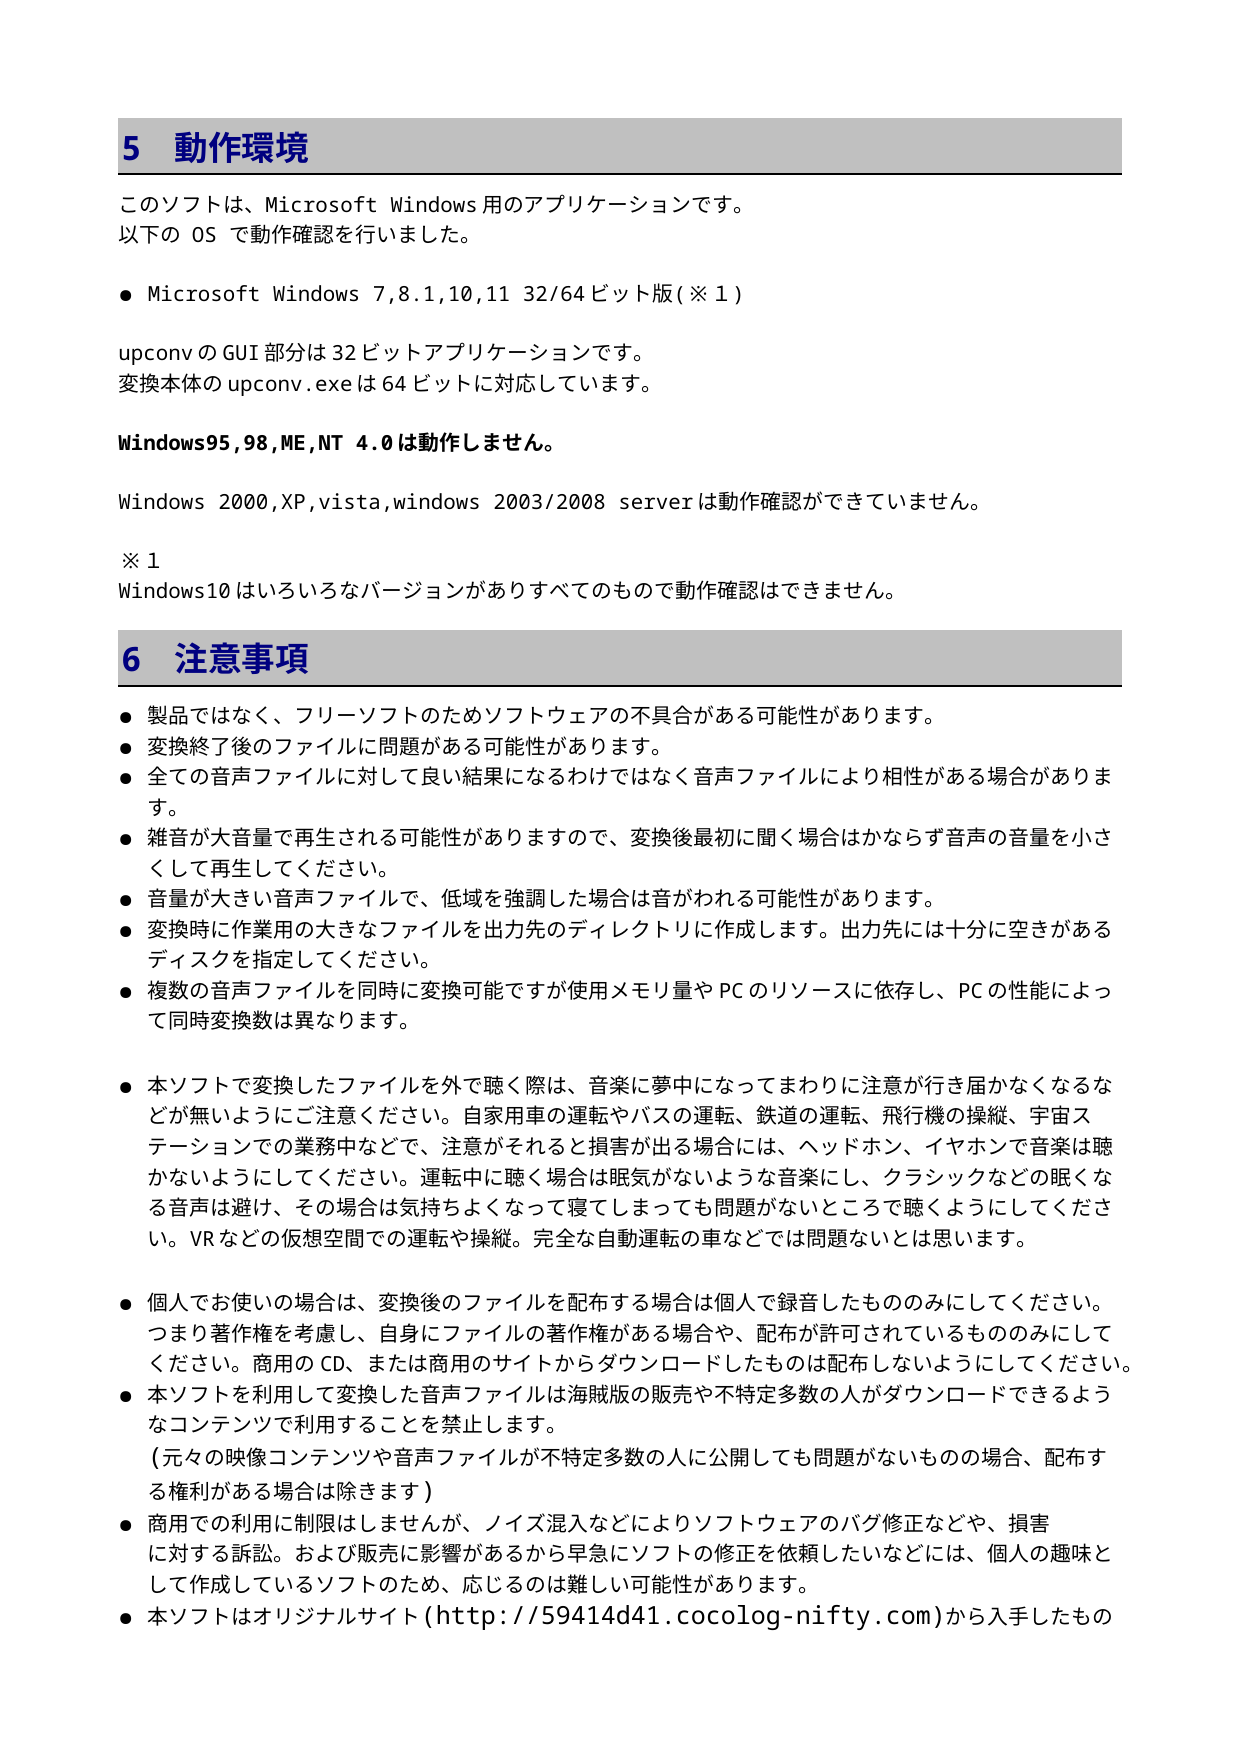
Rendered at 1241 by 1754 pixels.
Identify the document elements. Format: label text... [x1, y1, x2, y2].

list 本ソフトで変換したファイルを外で聴く際は、音楽に夢中になってまわりに注意が行き届かなくなるなどが無いようにご注意ください。自家用車の運転やバスの運転、鉄道の運転、飛行機の操縦、宇宙ステーションでの業務中などで、注意がそれると損害が出る場合には、ヘッドホン、イヤホンで音楽は聴かないようにしてください。運転中に聴く場合は眠気がないような音楽にし、クラシックなどの眠くなる音声は避け、その場合は気持ちよくなって寝てしまっても問題がないところで聴くようにしてください。VRなどの仮想空間での運転や操縦。完全な自動運転の車などでは問題ないとは思います。 [118, 1069, 1122, 1252]
text Windows 2000,XP,vista,windows 2003/2008 serverは動作確認ができていません。 [118, 485, 1122, 515]
text Windows10はいろいろなバージョンがありすべてのもので動作確認はできません。 [118, 574, 1122, 605]
list 雑音が大音量で再生される可能性がありますので、変換後最初に聞く場合はかならず音声の音量を小さくして再生してください。 [118, 821, 1122, 882]
list 変換時に作業用の大きなファイルを出力先のディレクトリに作成します。出力先には十分に空きがあるディスクを指定してください。 [118, 913, 1122, 974]
list 商用での利用に制限はしませんが、ノイズ混入などによりソフトウェアのバグ修正などや、損害 に対する訴訟。および販売に影響があるから早急にソフトの修正を依頼したいなどには、個人の趣味として作成しているソフトのため、応じるのは難しい可能性があります。 [118, 1507, 1122, 1598]
list Microsoft Windows 7,8.1,10,11 32/64ビット版(※１) [118, 277, 1122, 336]
list 個人でお使いの場合は、変換後のファイルを配布する場合は個人で録音したもののみにしてください。 つまり著作権を考慮し、自身にファイルの著作権がある場合や、配布が許可されているもののみにしてください。商用のCD、または商用のサイトからダウンロードしたものは配布しないようにしてください。 [118, 1286, 1122, 1378]
list 変換終了後のファイルに問題がある可能性があります。 [118, 730, 1122, 760]
list 複数の音声ファイルを同時に変換可能ですが使用メモリ量やPCのリソースに依存し、PCの性能によって同時変換数は異なります。 [118, 974, 1122, 1035]
list 音量が大きい音声ファイルで、低域を強調した場合は音がわれる可能性があります。 [118, 882, 1122, 913]
subtitle 動作環境 [118, 118, 1122, 173]
list 製品ではなく、フリーソフトのためソフトウェアの不具合がある可能性があります。 [118, 699, 1122, 730]
text 以下の OS で動作確認を行いました。 [118, 218, 1122, 248]
list 本ソフトはオリジナルサイト(http://59414d41.cocolog-nifty.com)から入手したもの [118, 1598, 1122, 1632]
subtitle 注意事項 [118, 630, 1122, 685]
text Windows95,98,ME,NT 4.0は動作しません。 [118, 426, 1122, 456]
text 変換本体のupconv.exeは64ビットに対応しています。 [118, 367, 1122, 397]
text ※１ [118, 544, 1122, 574]
list 本ソフトを利用して変換した音声ファイルは海賊版の販売や不特定多数の人がダウンロードできるようなコンテンツで利用することを禁止します。 (元々の映像コンテンツや音声ファイルが不特定多数の人に公開しても問題がないものの場合、配布する権利がある場合は除きます) [118, 1378, 1122, 1507]
text upconvのGUI部分は32ビットアプリケーションです。 [118, 336, 1122, 367]
text このソフトは、Microsoft Windows用のアプリケーションです。 [118, 187, 1122, 218]
list 全ての音声ファイルに対して良い結果になるわけではなく音声ファイルにより相性がある場合があります。 [118, 760, 1122, 821]
